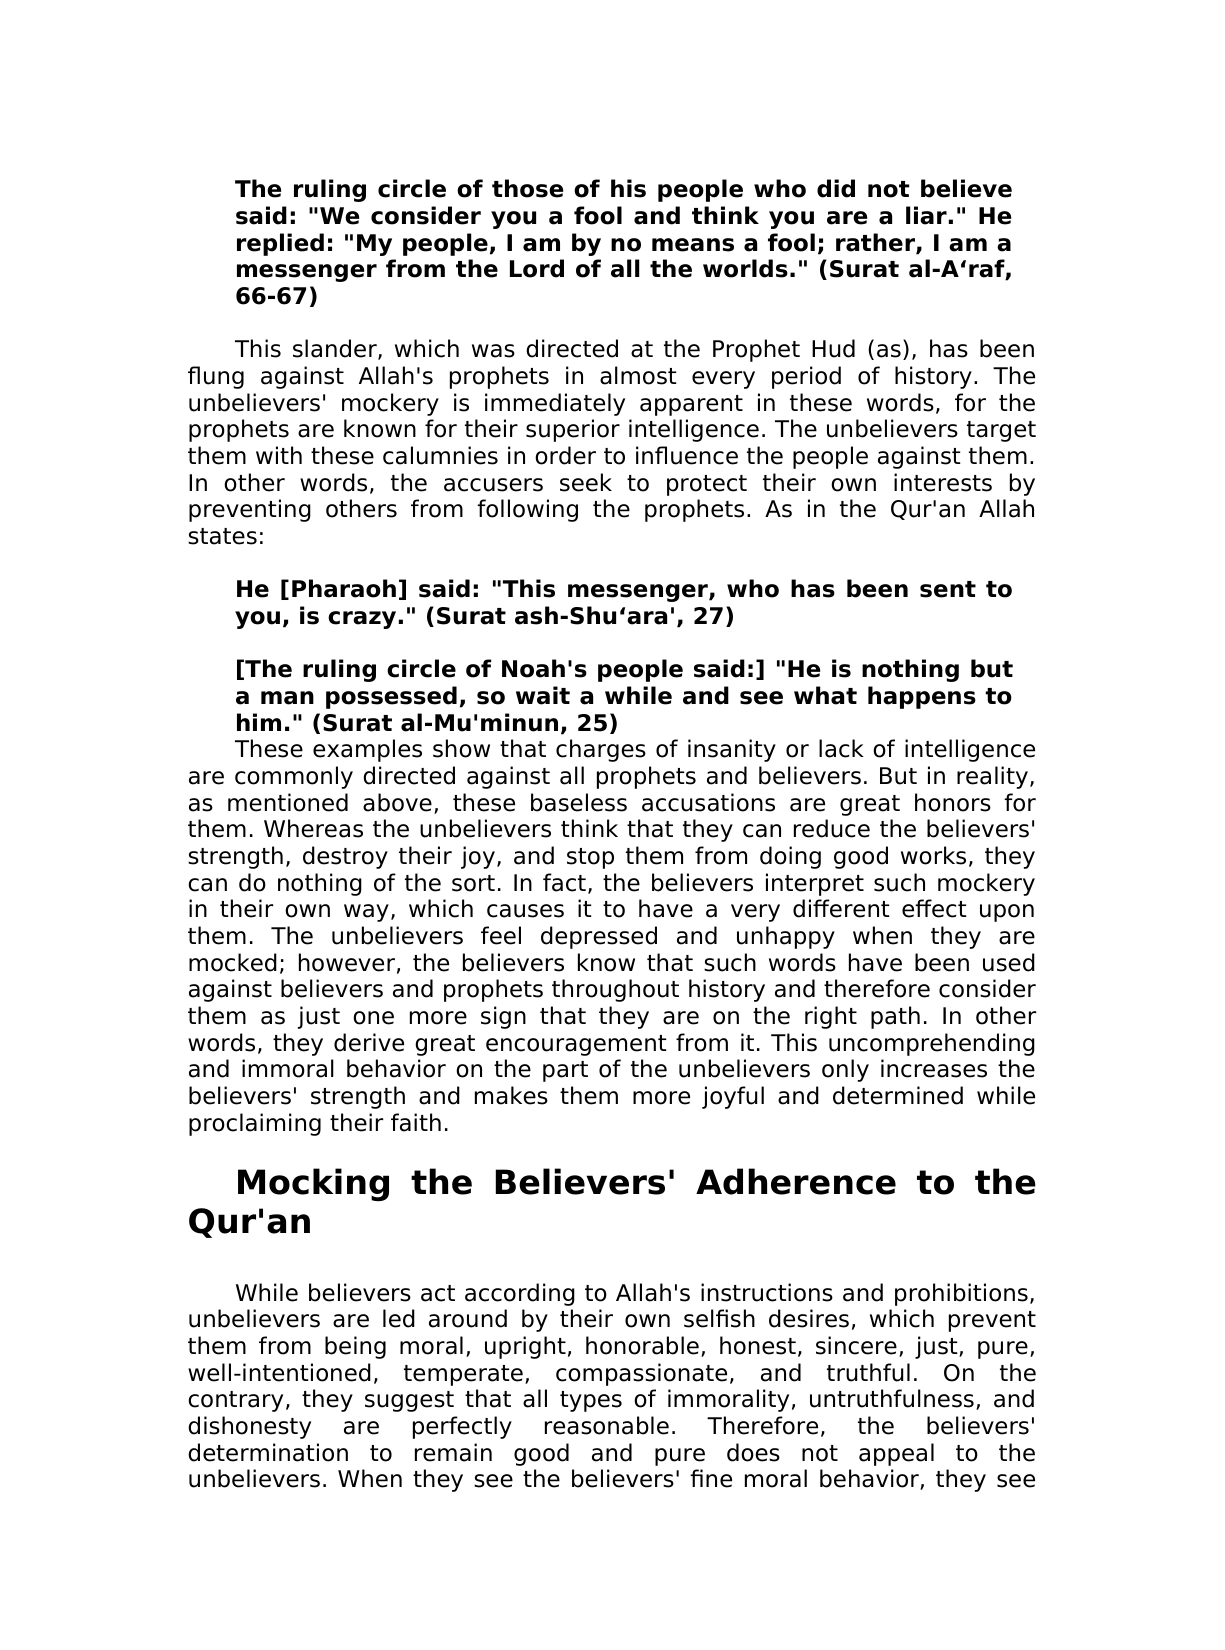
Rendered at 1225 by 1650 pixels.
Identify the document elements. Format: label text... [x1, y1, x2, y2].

text While believers act according to Allah's instructions and prohibitions, unbelievers are led around by their own selfish desires, which prevent them from being moral, upright, honorable, honest, sincere, just, pure, well-intentioned, temperate, compassionate, and truthful. On the contrary, they suggest that all types of immorality, untruthfulness, and dishonesty are perfectly reasonable. Therefore, the believers' determination to remain good and pure does not appeal to the unbelievers. When they see the believers' fine moral behavior, they see [187, 1280, 1037, 1493]
text [The ruling circle of Noah's people said:] "He is nothing but a man possessed, so wait a while and see what happens to him." (Surat al-Mu'minun, 25) [235, 657, 1014, 737]
text He [Pharaoh] said: "This messenger, who has been sent to you, is crazy." (Surat ash-Shu‘ara', 27) [235, 577, 1014, 630]
text Mocking the Believers' Adherence to the Qur'an [187, 1163, 1037, 1241]
text These examples show that charges of insanity or lack of intelligence are commonly directed against all prophets and believers. But in reality, as mentioned above, these baseless accusations are great honors for them. Whereas the unbelievers think that they can reduce the believers' strength, destroy their joy, and stop them from doing good works, they can do nothing of the sort. In fact, the believers interpret such mockery in their own way, which causes it to have a very different effect upon them. The unbelievers feel depressed and unhappy when they are mocked; however, the believers know that such words have been used against believers and prophets throughout history and therefore consider them as just one more sign that they are on the right path. In other words, they derive great encouragement from it. This uncomprehending and immoral behavior on the part of the unbelievers only increases the believers' strength and makes them more joyful and determined while proclaiming their faith. [187, 737, 1037, 1137]
text This slander, which was directed at the Prophet Hud (as), has been flung against Allah's prophets in almost every period of history. The unbelievers' mockery is immediately apparent in these words, for the prophets are known for their superior intelligence. The unbelievers target them with these calumnies in order to influence the people against them. In other words, the accusers seek to protect their own interests by preventing others from following the prophets. As in the Qur'an Allah states: [187, 337, 1037, 550]
text The ruling circle of those of his people who did not believe said: "We consider you a fool and think you are a liar." He replied: "My people, I am by no means a fool; rather, I am a messenger from the Lord of all the worlds." (Surat al-A‘raf, 66-67) [235, 177, 1014, 310]
